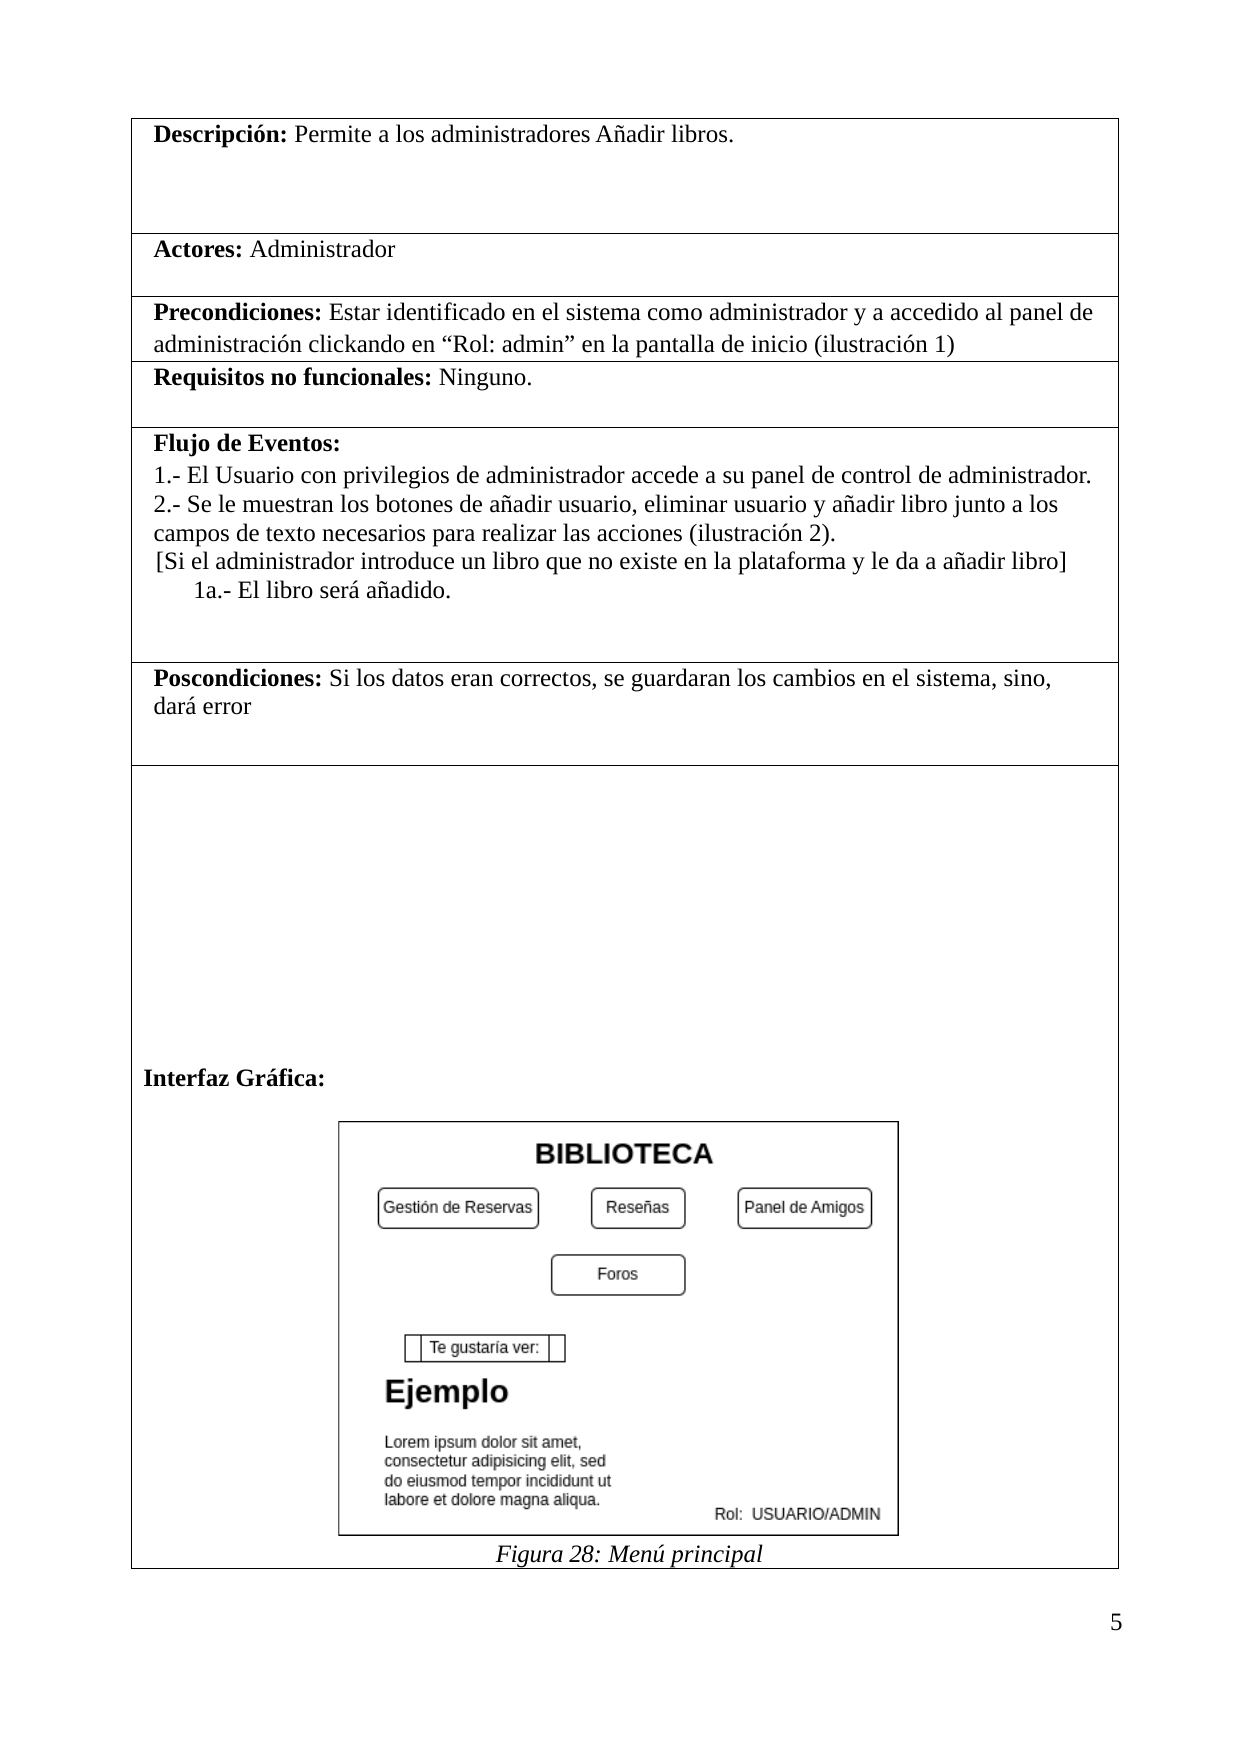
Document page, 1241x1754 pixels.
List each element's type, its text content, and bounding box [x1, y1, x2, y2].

table_cell Descripción: Permite a los administradores Añadir libros. [132, 119, 1118, 233]
picture [338, 1121, 899, 1536]
table_cell Poscondiciones: Si los datos eran correctos, se guardaran los cambios en el sistema, sino, dará error [132, 663, 1118, 765]
table_cell Flujo de Eventos: 1.- El Usuario con privilegios de administrador accede a su panel de control de administrador. 2.- Se le muestran los botones de añadir usuario, eliminar usuario y añadir libro junto a los campos de texto necesarios para realizar las acciones (ilustración 2). [Si el administrador introduce un libro que no existe en la plataforma y le da a añadir libro] 1a.- El libro será añadido. [132, 428, 1118, 662]
table_cell Actores: Administrador [132, 234, 1118, 296]
table_cell Precondiciones: Estar identificado en el sistema como administrador y a accedido al panel de administración clickando en “Rol: admin” en la pantalla de inicio (ilustración 1) [132, 297, 1118, 361]
table_cell Requisitos no funcionales: Ninguno. [132, 362, 1118, 427]
table_cell Interfaz Gráfica: Figura 28: Menú principal [132, 766, 1118, 1568]
